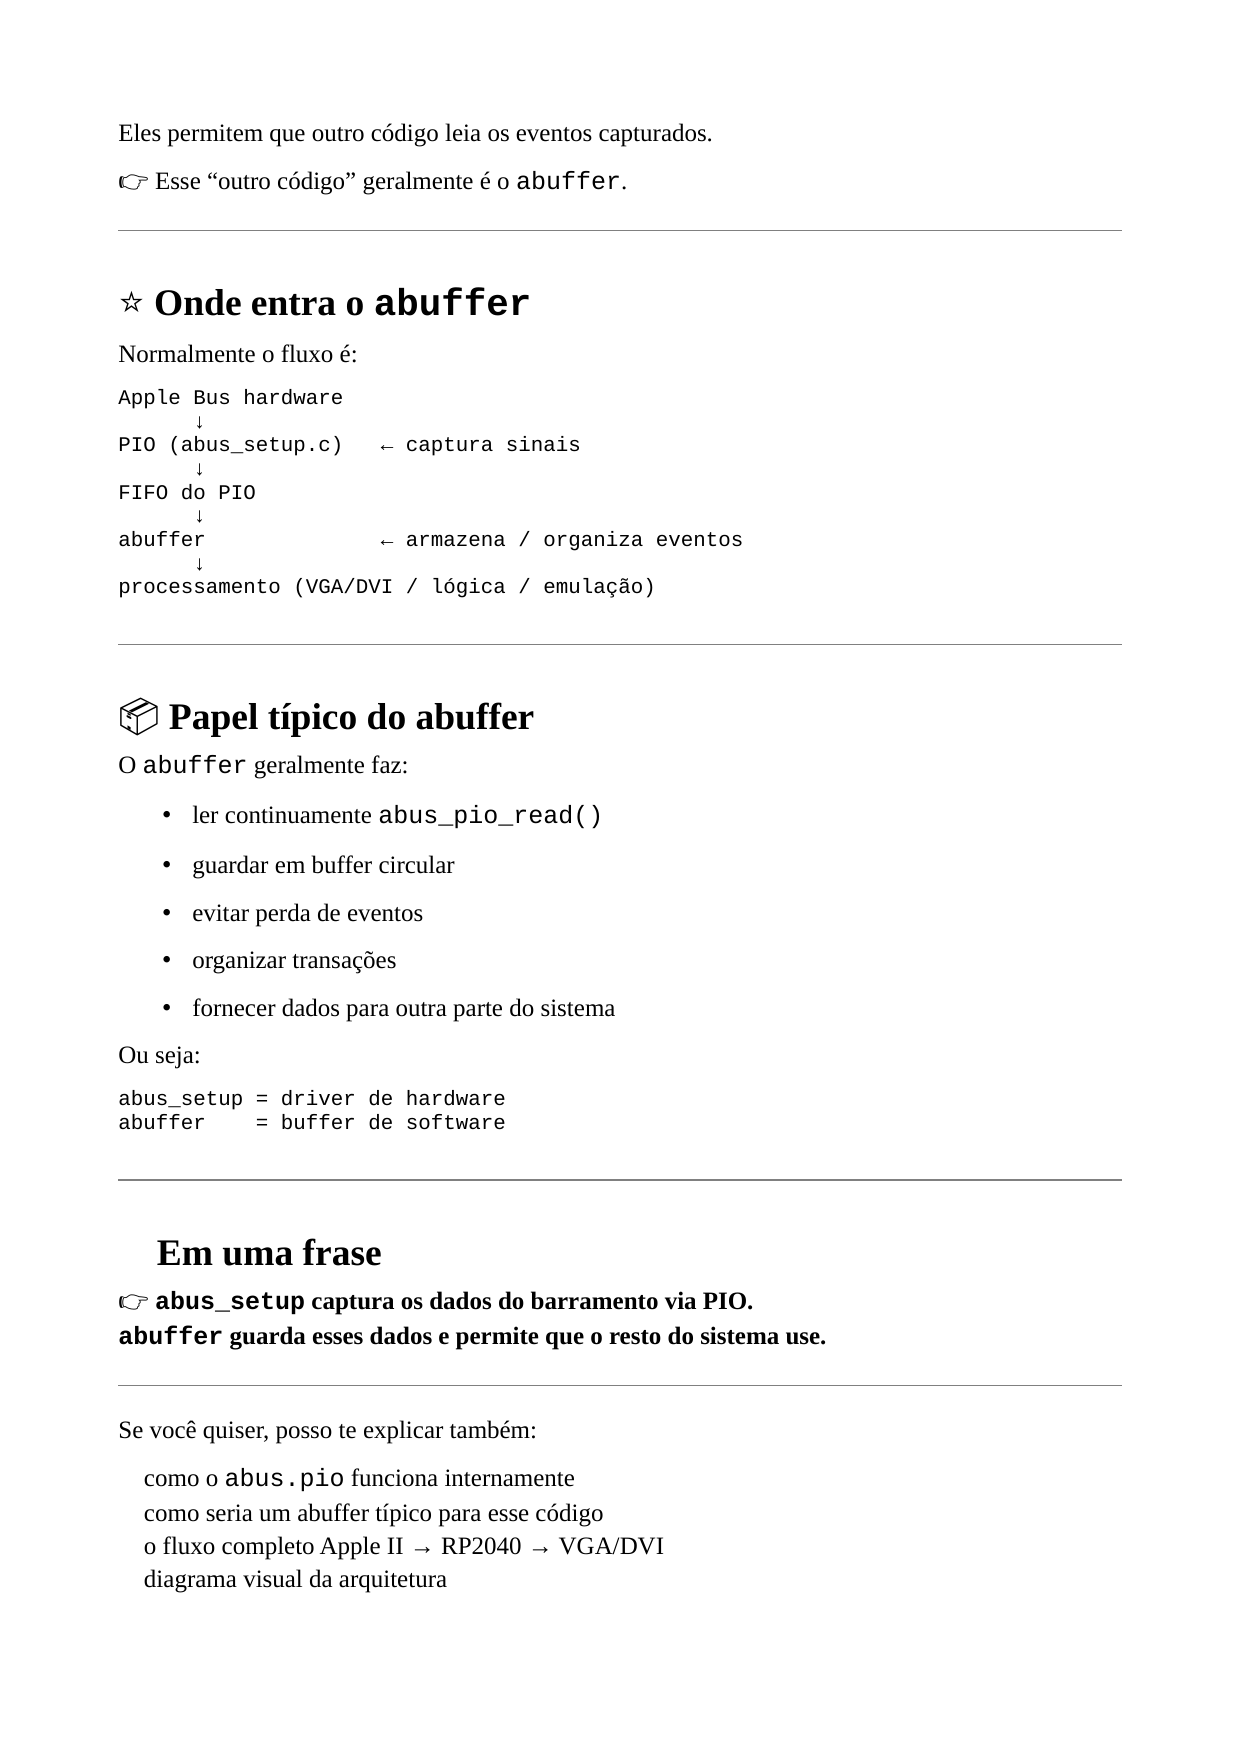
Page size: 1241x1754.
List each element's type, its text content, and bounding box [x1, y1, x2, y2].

text Se você quiser, posso te explicar também: [118, 1415, 1122, 1444]
list fornecer dados para outra parte do sistema [162, 993, 1122, 1022]
text Eles permitem que outro código leia os eventos capturados. [118, 118, 1122, 147]
text abuffer ← armazena / organiza eventos [118, 529, 1122, 553]
text Normalmente o fluxo é: [118, 339, 1122, 368]
subtitle 🎯 Em uma frase [118, 1230, 1122, 1273]
text abus_setup = driver de hardware [118, 1088, 1122, 1112]
text processamento (VGA/DVI / lógica / emulação) [118, 576, 1122, 600]
text Apple Bus hardware [118, 387, 1122, 411]
subtitle ⭐ Onde entra o abuffer [118, 281, 1122, 327]
list ler continuamente abus_pio_read() [162, 800, 1122, 831]
list evitar perda de eventos [162, 898, 1122, 927]
text ✅ como o abus.pio funciona internamente ✅ como seria um abuffer típico para esse código ✅ o fluxo completo Apple II → RP2040 → VGA/DVI ✅ diagrama visual da arquitetura [118, 1463, 1122, 1593]
text 👉 Esse “outro código” geralmente é o abuffer. [118, 166, 1122, 197]
text Ou seja: [118, 1041, 1122, 1069]
text 👉 abus_setup captura os dados do barramento via PIO. abuffer guarda esses dados e permite que o resto do sistema use. [118, 1286, 1122, 1352]
text O abuffer geralmente faz: [118, 750, 1122, 781]
text ↓ [118, 505, 1122, 529]
subtitle 📦 Papel típico do abuffer [118, 694, 1122, 738]
text ↓ [118, 553, 1122, 576]
text ↓ [118, 411, 1122, 434]
text abuffer = buffer de software [118, 1112, 1122, 1136]
text PIO (abus_setup.c) ← captura sinais [118, 434, 1122, 458]
text FIFO do PIO [118, 482, 1122, 505]
list organizar transações [162, 945, 1122, 974]
list guardar em buffer circular [162, 850, 1122, 879]
text ↓ [118, 458, 1122, 482]
